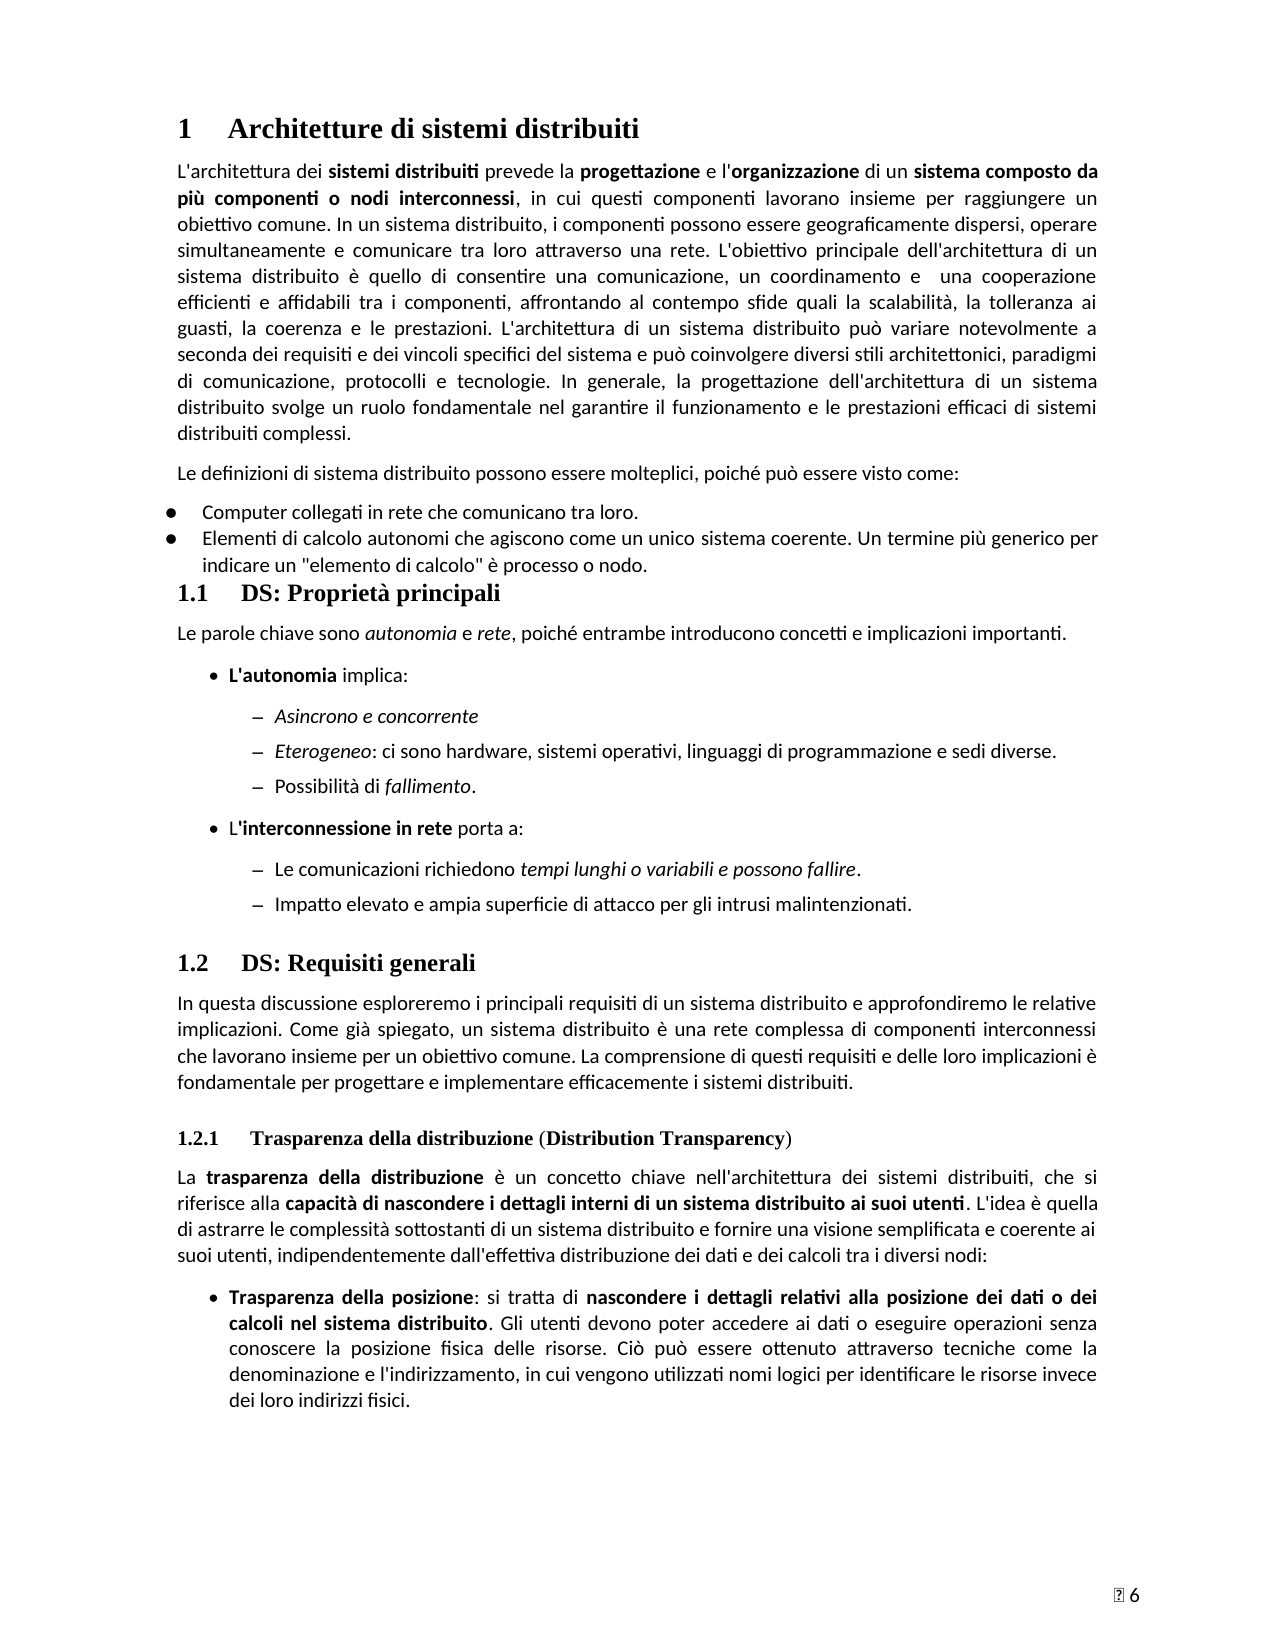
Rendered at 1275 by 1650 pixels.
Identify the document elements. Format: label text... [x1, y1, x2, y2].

text In questa discussione esploreremo i principali requisiti di un sistema distribuito e approfondiremo le relative implicazioni. Come già spiegato, un sistema distribuito è una rete complessa di componenti interconnessi che lavorano insieme per un obiettivo comune. La comprensione di questi requisiti e delle loro implicazioni è fondamentale per progettare e implementare efficacemente i sistemi distribuiti. [177, 991, 1099, 1094]
text La trasparenza della distribuzione è un concetto chiave nell'architettura dei sistemi distribuiti, che si riferisce alla capacità di nascondere i dettagli interni di un sistema distribuito ai suoi utenti. L'idea è quella di astrarre le complessità sottostanti di un sistema distribuito e fornire una visione semplificata e coerente ai suoi utenti, indipendentemente dall'effettiva distribuzione dei dati e dei calcoli tra i diversi nodi: [177, 1164, 1098, 1268]
list Impatto elevato e ampia superficie di attacco per gli intrusi malintenzionati. [252, 891, 1139, 916]
subtitle DS: Proprietà principali [177, 578, 1139, 607]
list Computer collegati in rete che comunicano tra loro. [164, 499, 1099, 525]
list Trasparenza della posizione: si tratta di nascondere i dettagli relativi alla posizione dei dati o dei calcoli nel sistema distribuito. Gli utenti devono poter accedere ai dati o eseguire operazioni senza conoscere la posizione fisica delle risorse. Ciò può essere ottenuto attraverso tecniche come la denominazione e l'indirizzamento, in cui vengono utilizzati nomi logici per identificare le risorse invece dei loro indirizzi fisici. [208, 1284, 1098, 1412]
text Le parole chiave sono autonomia e rete, poiché entrambe introducono concetti e implicazioni importanti. [177, 620, 1139, 646]
subtitle Architetture di sistemi distribuiti [177, 112, 1139, 145]
text L'architettura dei sistemi distribuiti prevede la progettazione e l'organizzazione di un sistema composto da più componenti o nodi interconnessi, in cui questi componenti lavorano insieme per raggiungere un obiettivo comune. In un sistema distribuito, i componenti possono essere geograficamente dispersi, operare simultaneamente e comunicare tra loro attraverso una rete. L'obiettivo principale dell'architettura di un sistema distribuito è quello di consentire una comunicazione, un coordinamento e una cooperazione efficienti e affidabili tra i componenti, affrontando al contempo sfide quali la scalabilità, la tolleranza ai guasti, la coerenza e le prestazioni. L'architettura di un sistema distribuito può variare notevolmente a seconda dei requisiti e dei vincoli specifici del sistema e può coinvolgere diversi stili architettonici, paradigmi di comunicazione, protocolli e tecnologie. In generale, la progettazione dell'architettura di un sistema distribuito svolge un ruolo fondamentale nel garantire il funzionamento e le prestazioni efficaci di sistemi distribuiti complessi. [177, 159, 1099, 446]
list L'interconnessione in rete porta a: [208, 815, 1139, 841]
subtitle DS: Requisiti generali [177, 948, 1139, 977]
text Le definizioni di sistema distribuito possono essere molteplici, poiché può essere visto come: [177, 460, 1099, 485]
subtitle Trasparenza della distribuzione (Distribution Transparency) [177, 1126, 1139, 1149]
list Eterogeneo: ci sono hardware, sistemi operativi, linguaggi di programmazione e sedi diverse. [252, 738, 1139, 763]
list Le comunicazioni richiedono tempi lunghi o variabili e possono fallire. [252, 856, 1139, 882]
list Elementi di calcolo autonomi che agiscono come un unico sistema coerente. Un termine più generico per indicare un "elemento di calcolo" è processo o nodo. [164, 526, 1099, 577]
list Possibilità di fallimento. [252, 773, 1139, 798]
list L'autonomia implica: [208, 663, 1139, 688]
list Asincrono e concorrente [252, 703, 1139, 729]
